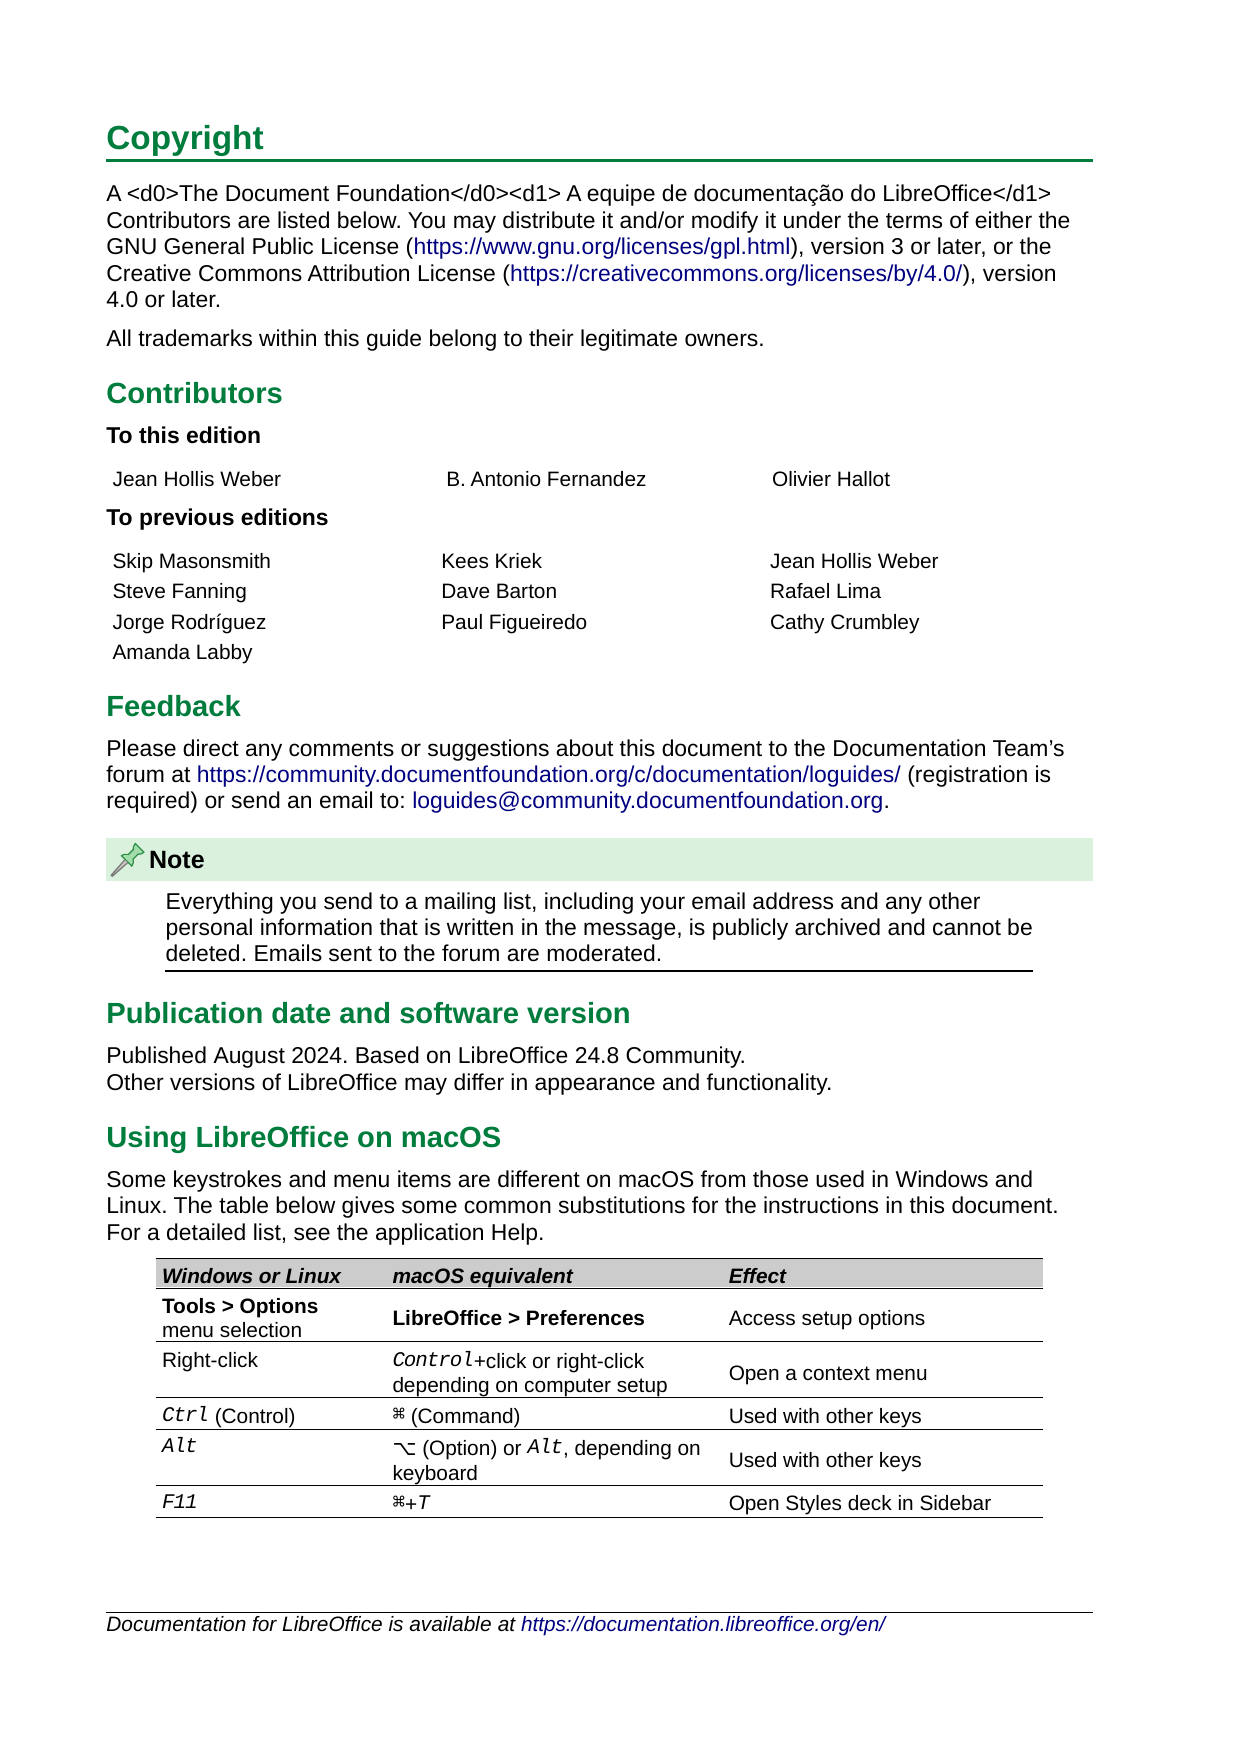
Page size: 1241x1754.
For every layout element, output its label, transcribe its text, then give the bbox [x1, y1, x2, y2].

table_header Kees Kriek [435, 542, 764, 573]
table_cell Right-click [156, 1342, 386, 1397]
table_header Skip Masonsmith [106, 542, 435, 573]
table_cell Ctrl (Control) [156, 1398, 386, 1429]
text Everything you send to a mailing list, including your email address and any other personal information that is written in the message, is publicly archived and cannot be deleted. Emails sent to the forum are moderated. [165, 888, 1033, 970]
text All trademarks within this guide belong to their legitimate owners. [106, 325, 1093, 351]
subtitle Contributors [106, 376, 1093, 409]
text A <d0>The Document Foundation</d0><d1> A equipe de documentação do LibreOffice</d1> Contributors are listed below. You may distribute it and/or modify it under the terms of either the GNU General Public License (https://www.gnu.org/licenses/gpl.html), version 3 or later, or the Creative Commons Attribution License (https://creativecommons.org/licenses/by/4.0/), version 4.0 or later. [106, 180, 1093, 312]
table_cell ⌥ (Option) or Alt, depending on keyboard [386, 1430, 722, 1485]
table_cell ⌘ (Command) [386, 1398, 722, 1429]
table_header Windows or Linux [156, 1259, 386, 1287]
table_header Effect [722, 1259, 1043, 1287]
table_cell Amanda Labby [106, 634, 435, 664]
subtitle Note [106, 838, 1093, 881]
text To previous editions [106, 503, 1093, 530]
table_header Olivier Hallot [766, 461, 1093, 491]
text Please direct any comments or suggestions about this document to the Documentation Team’s forum at https://community.documentfoundation.org/c/documentation/loguides/ (registration is required) or send an email to: loguides@community.documentfoundation.org. [106, 735, 1093, 814]
subtitle Publication date and software version [106, 997, 1093, 1030]
table_cell Open a context menu [722, 1342, 1043, 1397]
subtitle Copyright [106, 118, 1093, 159]
table_cell ⌘+T [386, 1486, 722, 1517]
text Some keystrokes and menu items are different on macOS from those used in Windows and Linux. The table below gives some common substitutions for the instructions in this document. For a detailed list, see the application Help. [106, 1166, 1093, 1245]
subtitle Using LibreOffice on macOS [106, 1120, 1093, 1153]
subtitle Feedback [106, 689, 1093, 722]
table_header macOS equivalent [386, 1259, 722, 1287]
table_header Jean Hollis Weber [106, 461, 440, 491]
text Published August 2024. Based on LibreOffice 24.8 Community. Other versions of LibreOffice may differ in appearance and functionality. [106, 1042, 1093, 1095]
table_cell Dave Barton [435, 573, 764, 603]
table_cell Access setup options [722, 1289, 1043, 1341]
table_cell [764, 634, 1093, 664]
table_cell Steve Fanning [106, 573, 435, 603]
table_cell Alt [156, 1430, 386, 1485]
table_cell Cathy Crumbley [764, 603, 1093, 633]
table_header B. Antonio Fernandez [440, 461, 766, 491]
table_cell Tools > Options menu selection [156, 1289, 386, 1341]
table_cell F11 [156, 1486, 386, 1517]
table_cell Paul Figueiredo [435, 603, 764, 633]
table_cell Used with other keys [722, 1398, 1043, 1429]
table_cell Rafael Lima [764, 573, 1093, 603]
table_cell Jorge Rodríguez [106, 603, 435, 633]
table_cell Open Styles deck in Sidebar [722, 1486, 1043, 1517]
table_cell Control+click or right-click depending on computer setup [386, 1342, 722, 1397]
text To this edition [106, 422, 1093, 448]
table_cell [435, 634, 764, 664]
table_cell Used with other keys [722, 1430, 1043, 1485]
table_cell LibreOffice > Preferences [386, 1289, 722, 1341]
table_header Jean Hollis Weber [764, 542, 1093, 573]
